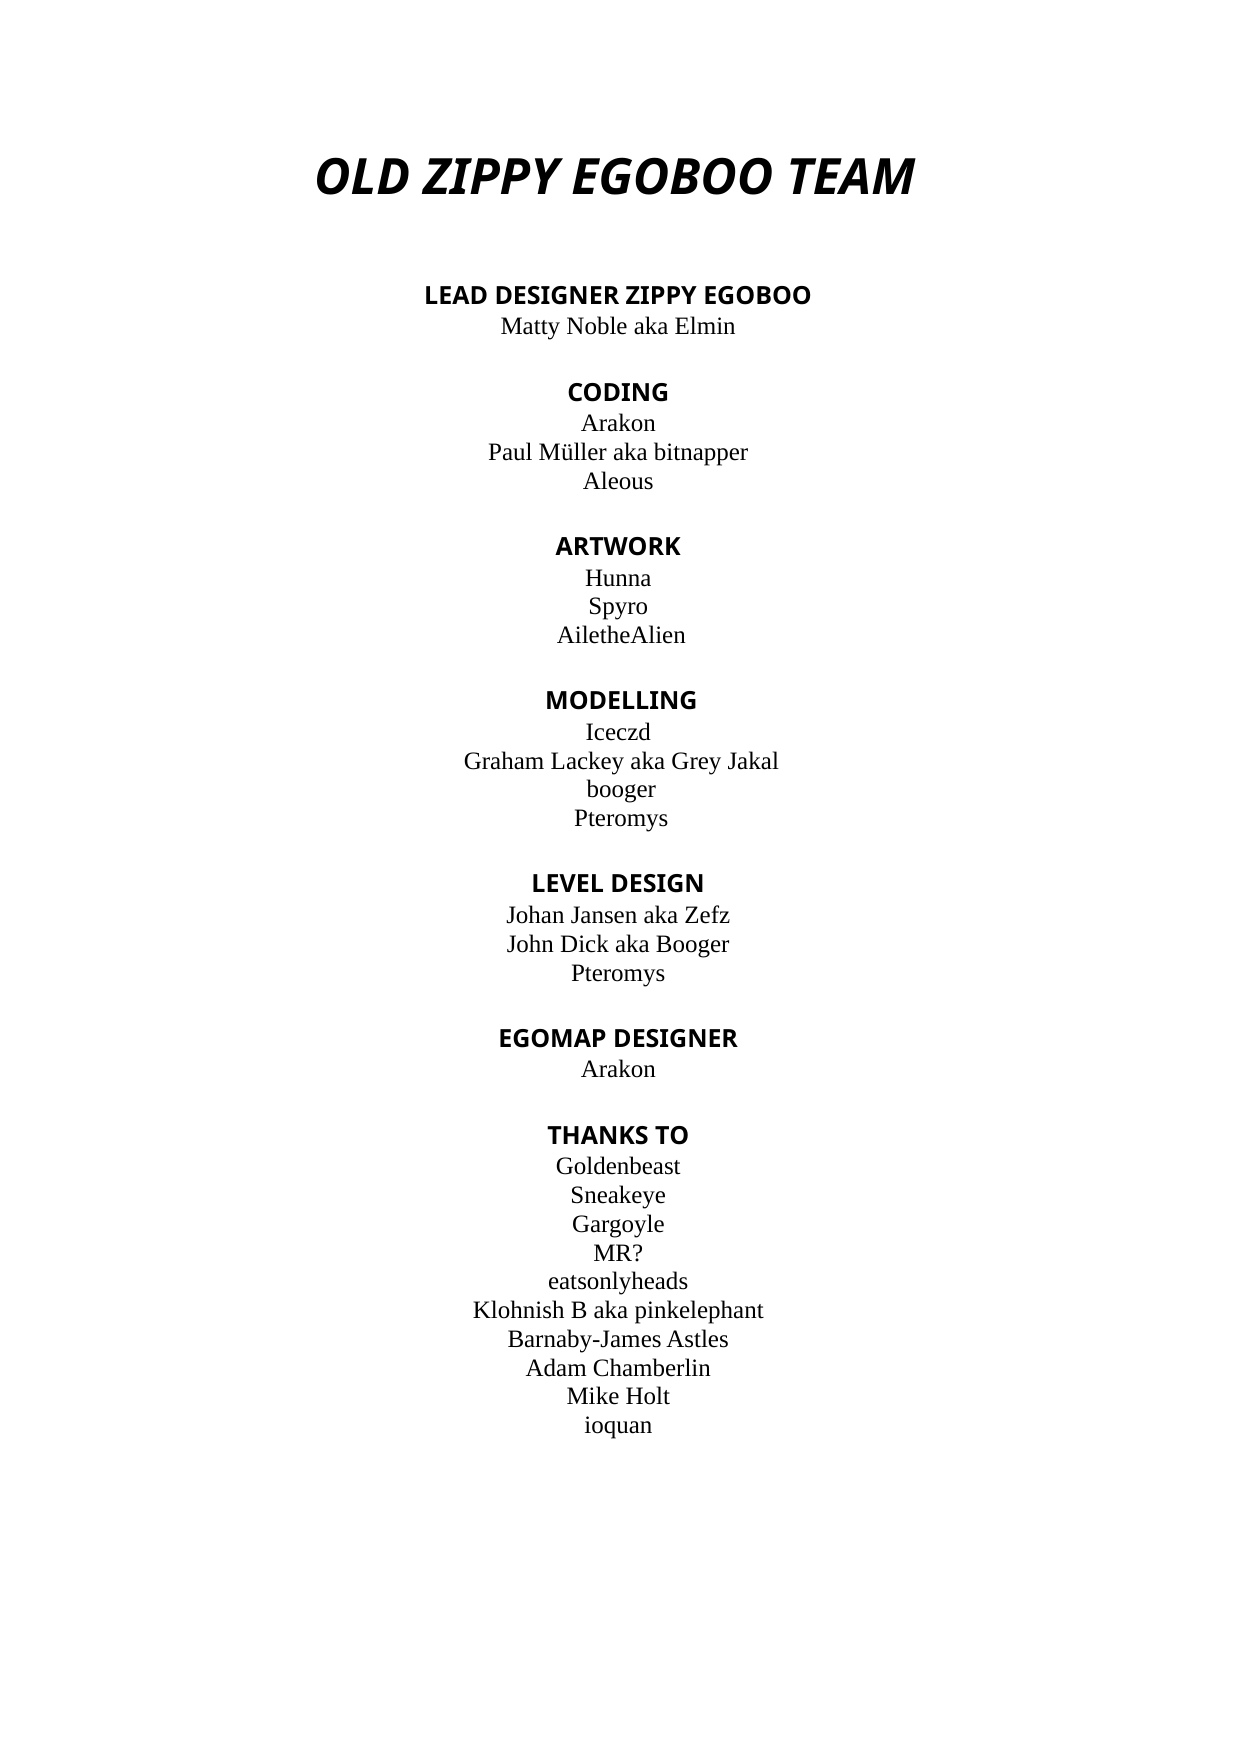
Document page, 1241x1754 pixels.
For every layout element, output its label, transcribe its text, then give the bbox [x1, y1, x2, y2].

table_header OLD ZIPPY EGOBOO TEAM LEAD DESIGNER ZIPPY EGOBOO Matty Noble aka Elmin CODING Arakon Paul Müller aka bitnapper Aleous ARTWORK Hunna Spyro AiletheAlien MODELLING Iceczd Graham Lackey aka Grey Jakal booger Pteromys LEVEL DESIGN Johan Jansen aka Zefz John Dick aka Booger Pteromys EGOMAP DESIGNER Arakon THANKS TO Goldenbeast Sneakeye Gargoyle MR? eatsonlyheads Klohnish B aka pinkelephant Barnaby-James Astles Adam Chamberlin Mike Holt ioquan [120, 118, 1122, 1462]
